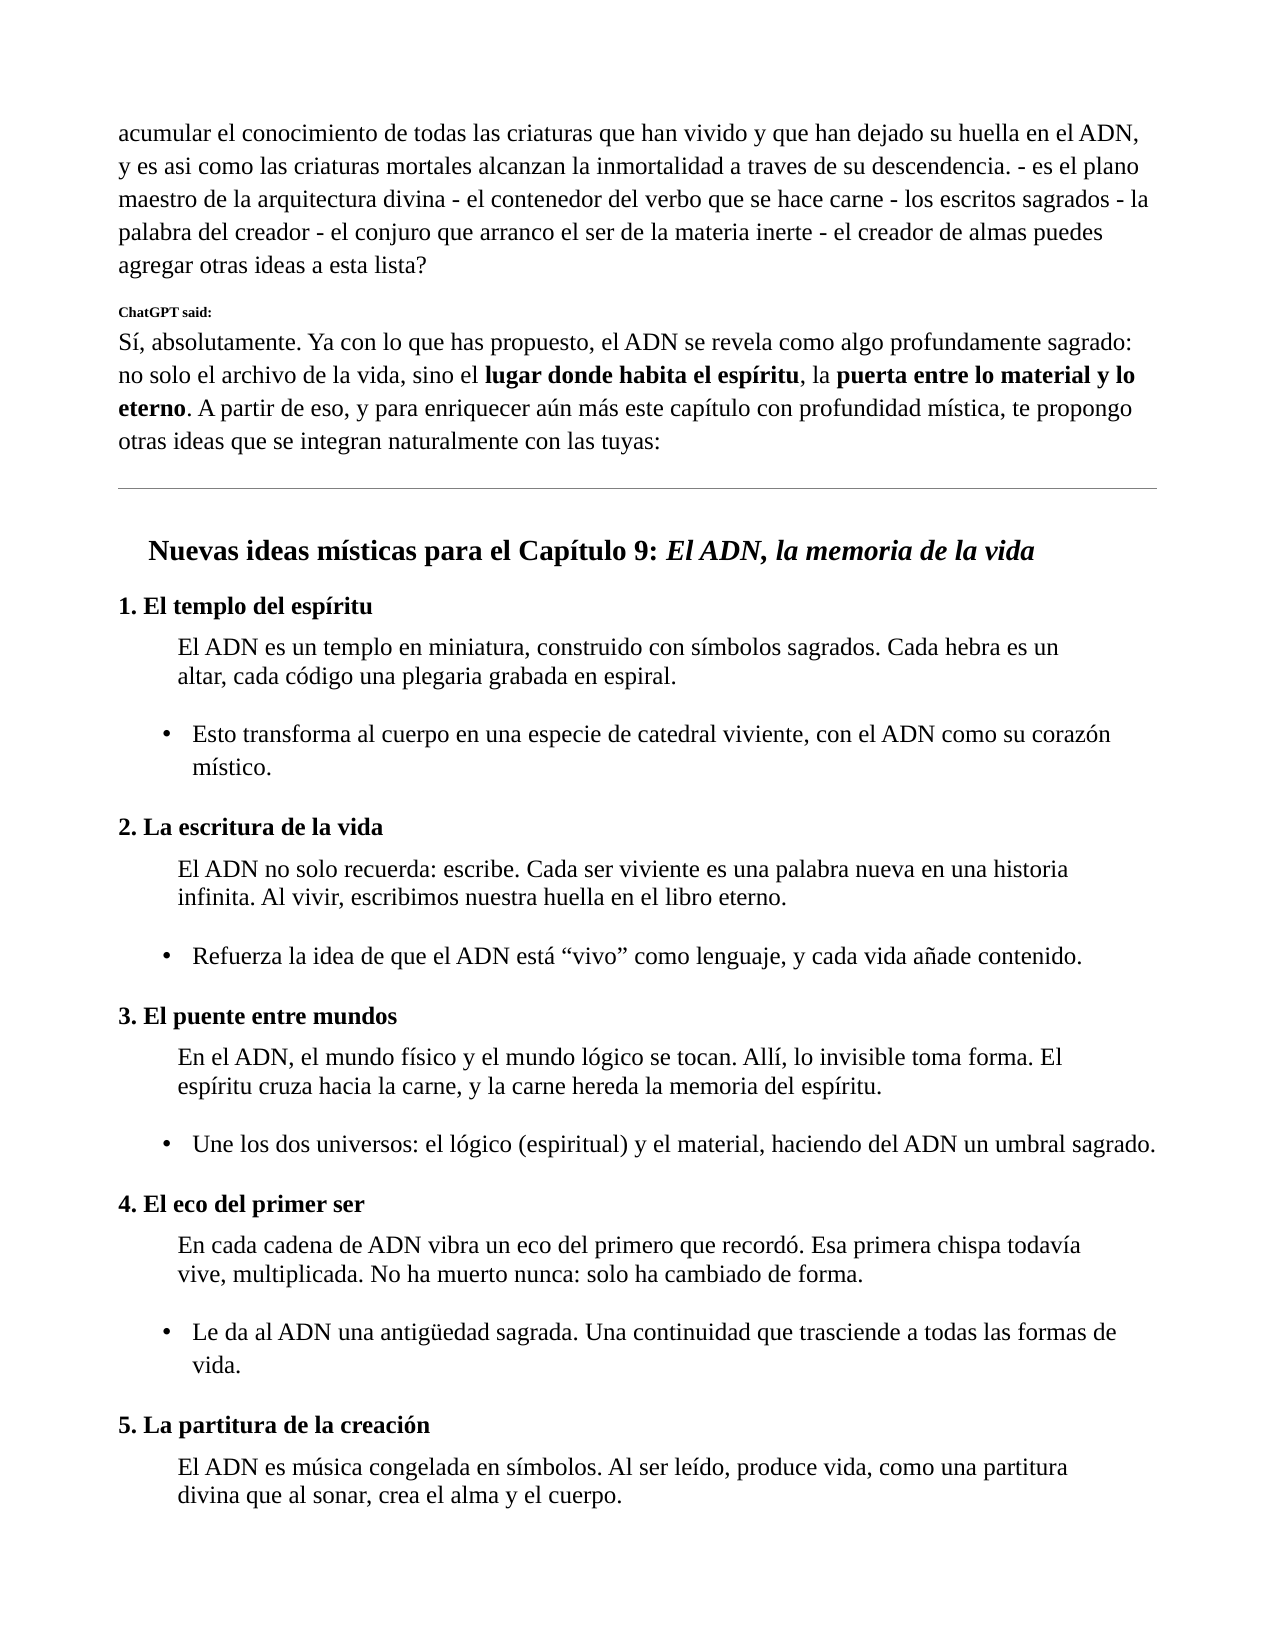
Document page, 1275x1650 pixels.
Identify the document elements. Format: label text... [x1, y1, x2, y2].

list Une los dos universos: el lógico (espiritual) y el material, haciendo del ADN un umbral sagrado. [162, 1129, 1157, 1158]
text acumular el conocimiento de todas las criaturas que han vivido y que han dejado su huella en el ADN, y es asi como las criaturas mortales alcanzan la inmortalidad a traves de su descendencia. - es el plano maestro de la arquitectura divina - el contenedor del verbo que se hace carne - los escritos sagrados - la palabra del creador - el conjuro que arranco el ser de la materia inerte - el creador de almas puedes agregar otras ideas a esta lista? [118, 118, 1157, 279]
subtitle 4. El eco del primer ser [118, 1189, 1157, 1218]
text En el ADN, el mundo físico y el mundo lógico se tocan. Allí, lo invisible toma forma. El espíritu cruza hacia la carne, y la carne hereda la memoria del espíritu. [177, 1042, 1098, 1099]
subtitle 3. El puente entre mundos [118, 1001, 1157, 1029]
list Refuerza la idea de que el ADN está “vivo” como lenguaje, y cada vida añade contenido. [162, 941, 1157, 969]
subtitle 🧬 Nuevas ideas místicas para el Capítulo 9: El ADN, la memoria de la vida [118, 533, 1157, 566]
text El ADN es un templo en miniatura, construido con símbolos sagrados. Cada hebra es un altar, cada código una plegaria grabada en espiral. [177, 632, 1098, 690]
text El ADN no solo recuerda: escribe. Cada ser viviente es una palabra nueva en una historia infinita. Al vivir, escribimos nuestra huella en el libro eterno. [177, 854, 1098, 911]
subtitle 1. El templo del espíritu [118, 591, 1157, 620]
text Sí, absolutamente. Ya con lo que has propuesto, el ADN se revela como algo profundamente sagrado: no solo el archivo de la vida, sino el lugar donde habita el espíritu, la puerta entre lo material y lo eterno. A partir de eso, y para enriquecer aún más este capítulo con profundidad mística, te propongo otras ideas que se integran naturalmente con las tuyas: [118, 327, 1157, 455]
text En cada cadena de ADN vibra un eco del primero que recordó. Esa primera chispa todavía vive, multiplicada. No ha muerto nunca: solo ha cambiado de forma. [177, 1230, 1098, 1288]
subtitle 5. La partitura de la creación [118, 1411, 1157, 1439]
list Esto transforma al cuerpo en una especie de catedral viviente, con el ADN como su corazón místico. [162, 719, 1157, 781]
list Le da al ADN una antigüedad sagrada. Una continuidad que trasciende a todas las formas de vida. [162, 1317, 1157, 1379]
text El ADN es música congelada en símbolos. Al ser leído, produce vida, como una partitura divina que al sonar, crea el alma y el cuerpo. [177, 1452, 1098, 1509]
subtitle 2. La escritura de la vida [118, 812, 1157, 841]
subtitle ChatGPT said: [118, 304, 1157, 321]
